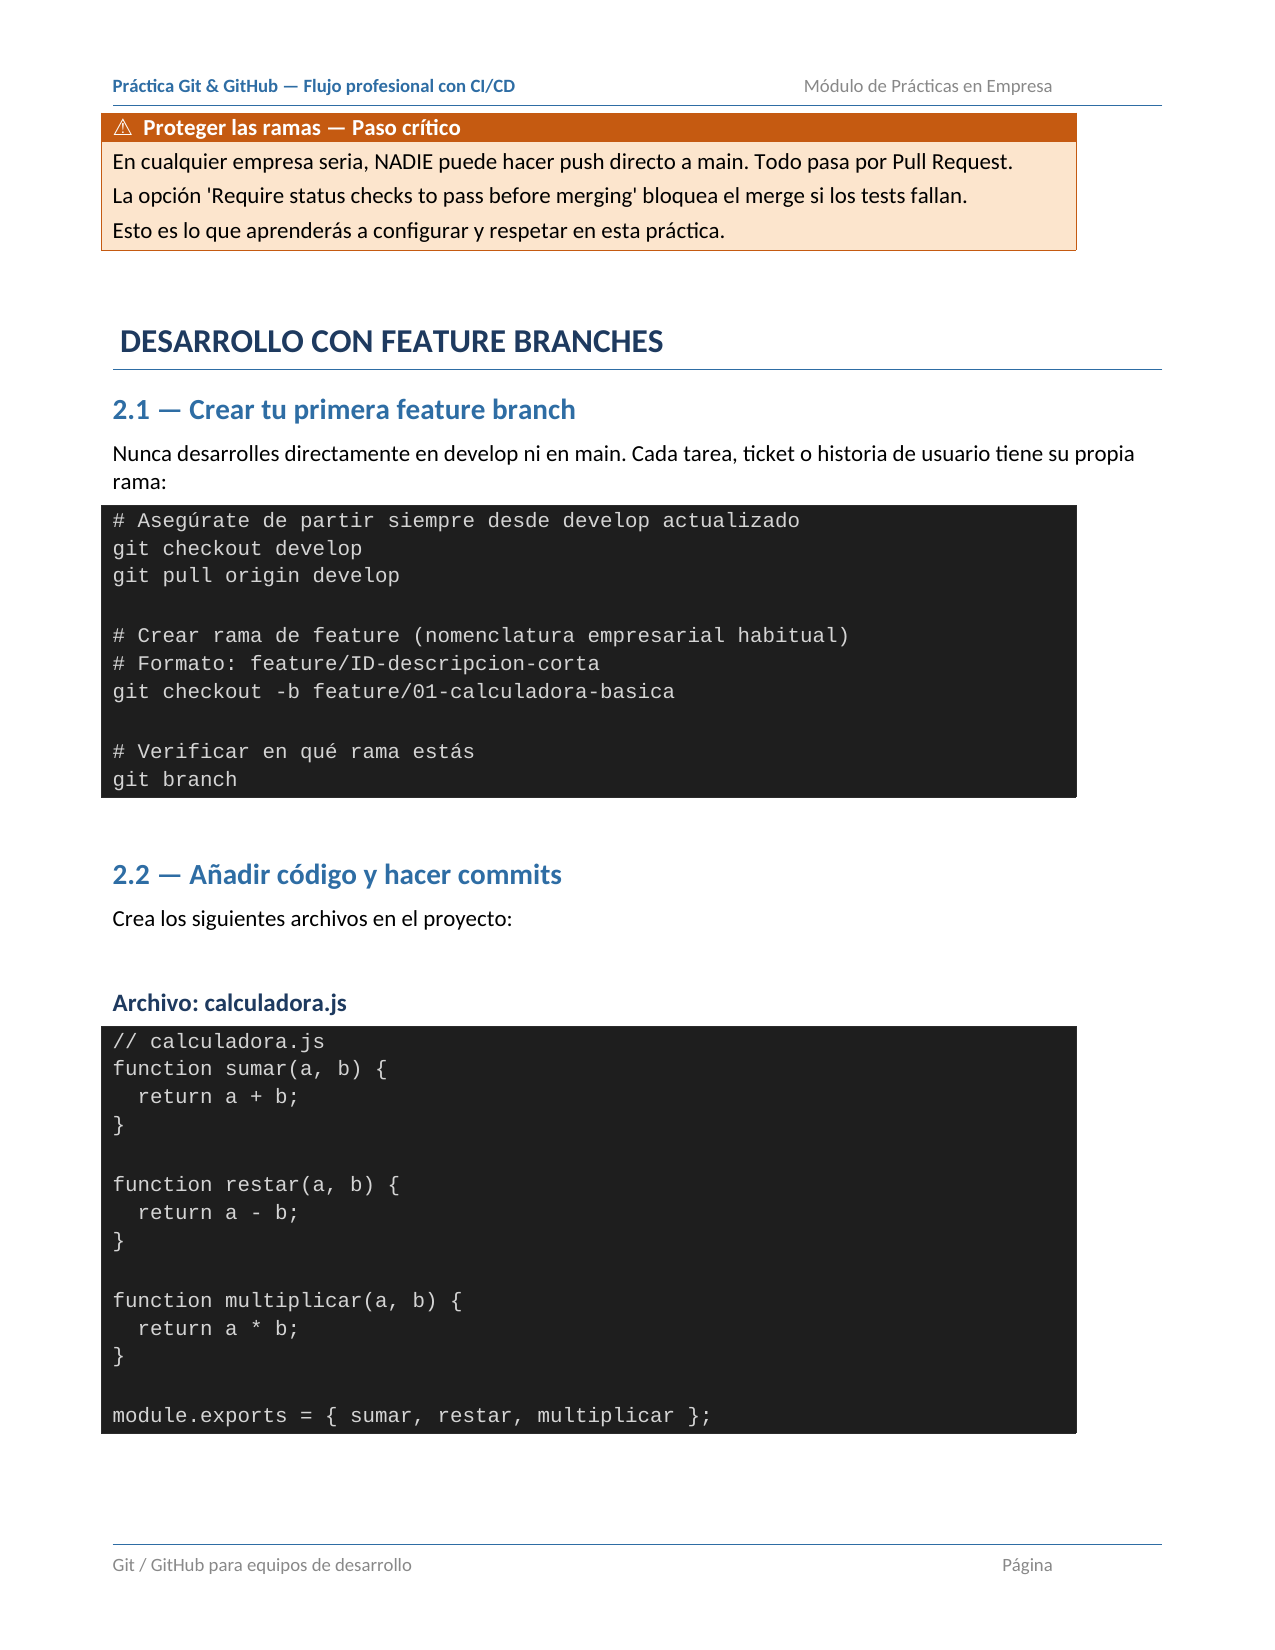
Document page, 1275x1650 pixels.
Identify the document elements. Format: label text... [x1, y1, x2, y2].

table_header # Asegúrate de partir siempre desde develop actualizado git checkout develop git pull origin develop # Crear rama de feature (nomenclatura empresarial habitual) # Formato: feature/ID-descripcion-corta git checkout -b feature/01-calculadora-basica # Verificar en qué rama estás git branch [102, 506, 1076, 797]
table_header // calculadora.js function sumar(a, b) { return a + b; } function restar(a, b) { return a - b; } function multiplicar(a, b) { return a * b; } module.exports = { sumar, restar, multiplicar }; [102, 1027, 1076, 1433]
table_header ⚠ Proteger las ramas — Paso crítico [102, 114, 1076, 141]
subtitle 2.2 — Añadir código y hacer commits [112, 856, 1162, 892]
subtitle 2.1 — Crear tu primera feature branch [112, 391, 1162, 426]
subtitle Archivo: calculadora.js [112, 987, 1162, 1018]
table_cell En cualquier empresa seria, NADIE puede hacer push directo a main. Todo pasa por Pull Request. La opción 'Require status checks to pass before merging' bloquea el merge si los tests fallan. Esto es lo que aprenderás a configurar y respetar en esta práctica. [102, 142, 1076, 250]
text DESARROLLO CON FEATURE BRANCHES [112, 320, 1162, 370]
text Nunca desarrolles directamente en develop ni en main. Cada tarea, ticket o historia de usuario tiene su propia rama: [112, 439, 1162, 495]
text Crea los siguientes archivos en el proyecto: [112, 904, 1162, 932]
